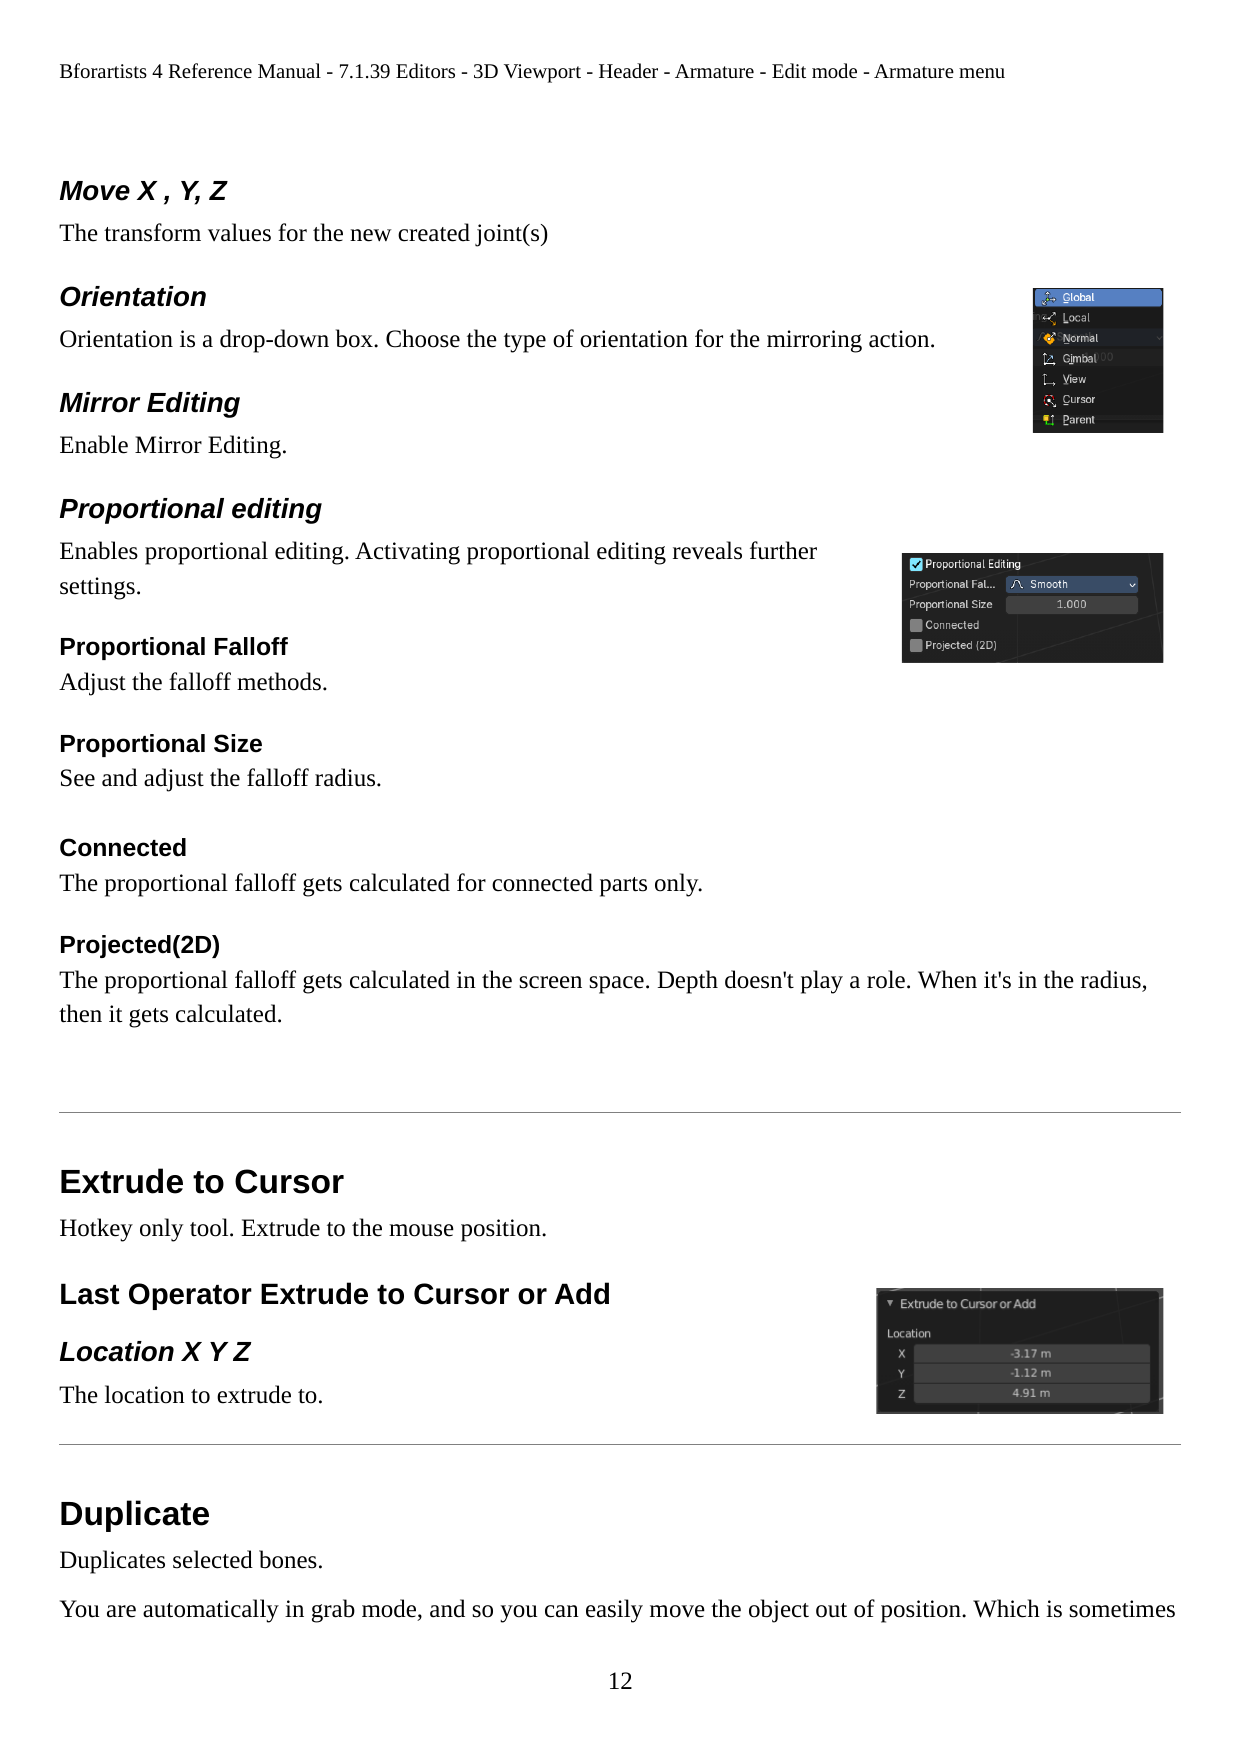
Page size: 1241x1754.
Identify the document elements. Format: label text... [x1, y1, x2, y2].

text The proportional falloff gets calculated in the screen space. Depth doesn't play a role. When it's in the radius, then it gets calculated. [59, 965, 1181, 1028]
text Enable Mirror Editing. [59, 430, 1181, 459]
subtitle [1164, 632, 1181, 661]
subtitle Proportional editing [59, 492, 1181, 524]
text The proportional falloff gets calculated for connected parts only. [59, 868, 1181, 897]
subtitle Connected [59, 833, 1181, 862]
subtitle Location X Y Z [59, 1336, 876, 1368]
subtitle [1164, 386, 1181, 418]
subtitle Mirror Editing [59, 386, 1032, 418]
subtitle Last Operator Extrude to Cursor or Add [59, 1277, 1181, 1311]
text Adjust the falloff methods. [59, 667, 1181, 696]
text The transform values for the new created joint(s) [59, 218, 1181, 247]
picture [901, 553, 1164, 663]
text Enables proportional editing. Activating proportional editing reveals further settings. [59, 536, 1181, 599]
subtitle Duplicate [59, 1494, 1181, 1533]
subtitle Projected(2D) [59, 930, 1181, 958]
subtitle Move X , Y, Z [59, 174, 1181, 206]
text The location to extrude to. [59, 1380, 876, 1409]
text You are automatically in grab mode, and so you can easily move the object out of position. Which is sometimes [59, 1594, 1181, 1623]
subtitle Proportional Size [59, 729, 1181, 757]
subtitle Orientation [59, 280, 1181, 312]
text See and adjust the falloff radius. [59, 763, 1181, 792]
picture [876, 1288, 1164, 1414]
picture [1032, 288, 1164, 433]
subtitle Proportional Falloff [59, 632, 901, 661]
text Hotkey only tool. Extrude to the mouse position. [59, 1213, 1181, 1242]
text Orientation is a drop-down box. Choose the type of orientation for the mirroring action. [59, 324, 1032, 353]
subtitle [1164, 1336, 1181, 1368]
text Duplicates selected bones. [59, 1545, 1181, 1574]
subtitle Extrude to Cursor [59, 1162, 1181, 1201]
